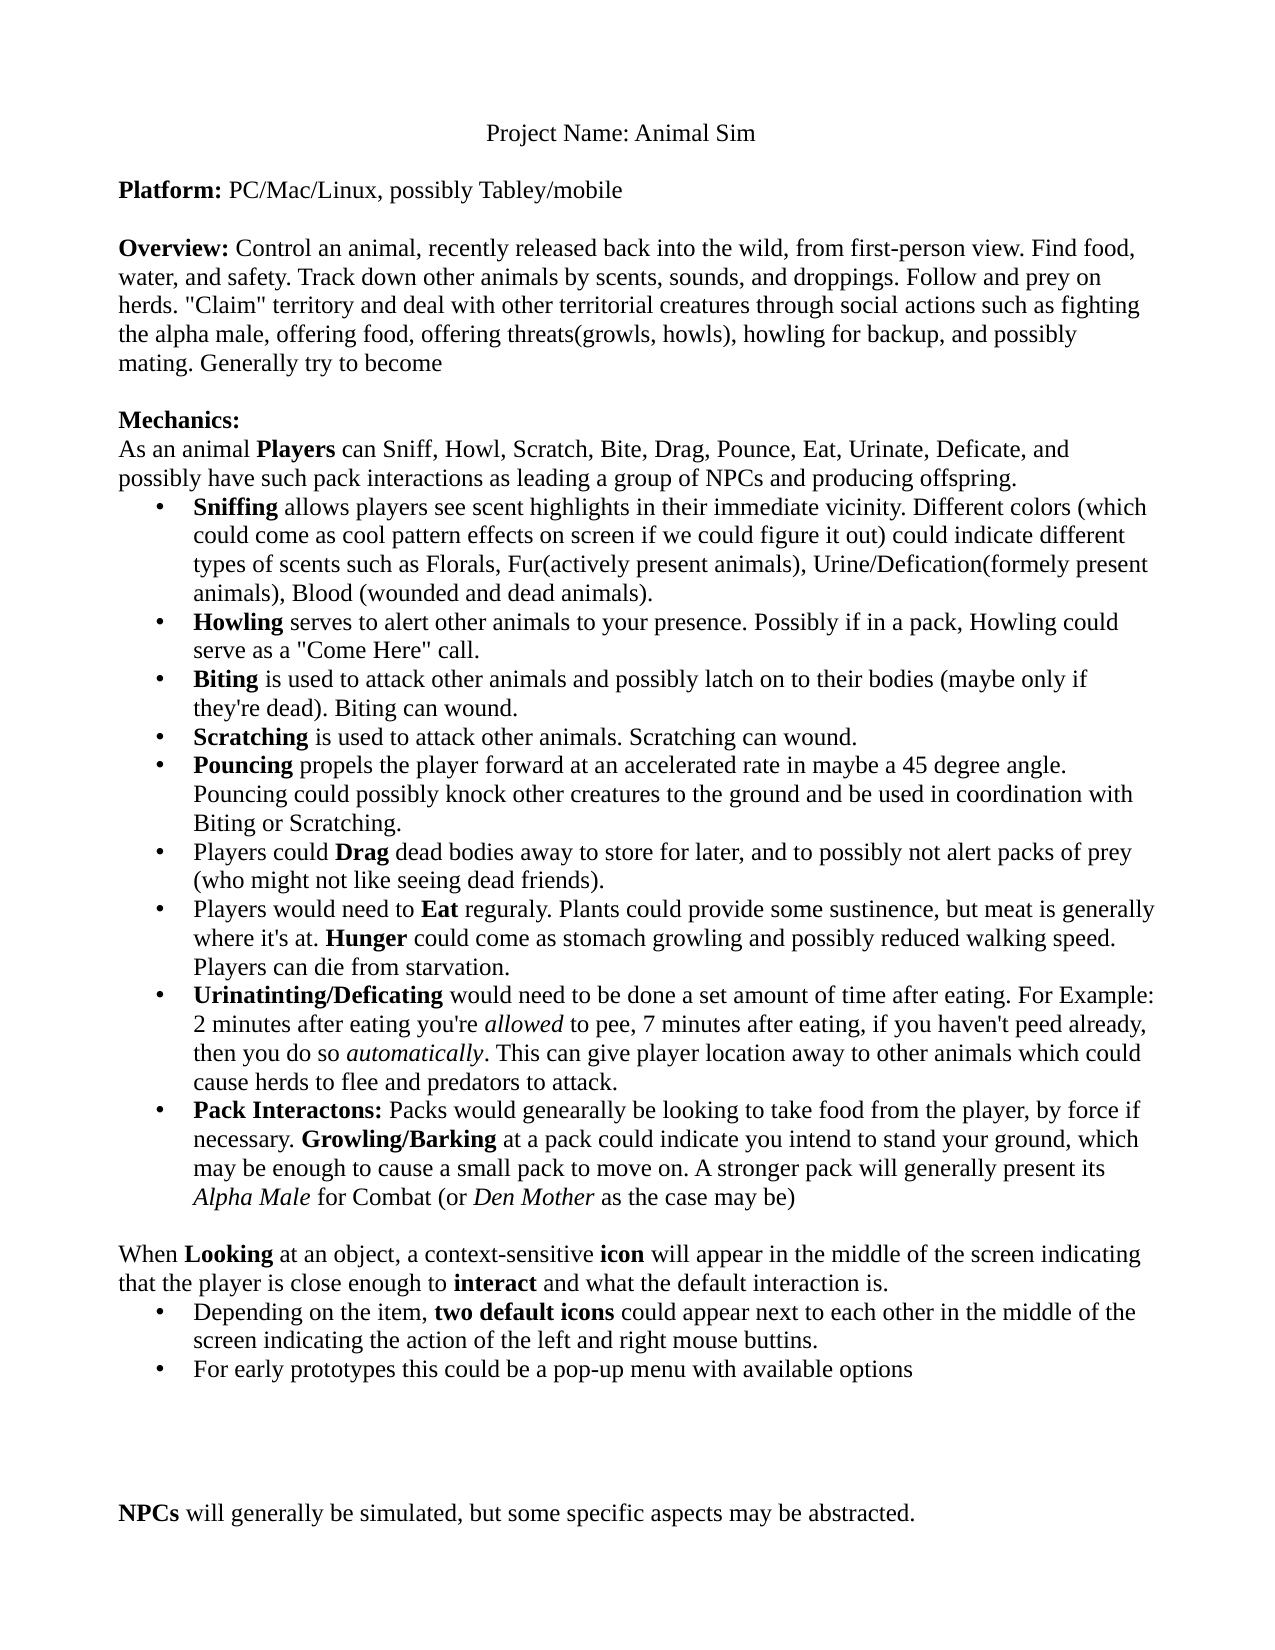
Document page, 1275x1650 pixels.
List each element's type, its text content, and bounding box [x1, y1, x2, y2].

text As an animal Players can Sniff, Howl, Scratch, Bite, Drag, Pounce, Eat, Urinate, Deficate, and possibly have such pack interactions as leading a group of NPCs and producing offspring. [118, 434, 1157, 492]
text Mechanics: [118, 406, 1157, 434]
list Biting is used to attack other animals and possibly latch on to their bodies (maybe only if they're dead). Biting can wound. [156, 664, 1157, 722]
text Project Name: Animal Sim [118, 118, 1157, 147]
list Pack Interactons: Packs would genearally be looking to take food from the player, by force if necessary. Growling/Barking at a pack could indicate you intend to stand your ground, which may be enough to cause a small pack to move on. A stronger pack will generally present its Alpha Male for Combat (or Den Mother as the case may be) [156, 1096, 1157, 1211]
list Players would need to Eat reguraly. Plants could provide some sustinence, but meat is generally where it's at. Hunger could come as stomach growling and possibly reduced walking speed. Players can die from starvation. [156, 894, 1157, 981]
list Howling serves to alert other animals to your presence. Possibly if in a pack, Howling could serve as a "Come Here" call. [156, 607, 1157, 664]
list Players could Drag dead bodies away to store for later, and to possibly not alert packs of prey (who might not like seeing dead friends). [156, 837, 1157, 894]
list Urinatinting/Deficating would need to be done a set amount of time after eating. For Example: 2 minutes after eating you're allowed to pee, 7 minutes after eating, if you haven't peed already, then you do so automatically. This can give player location away to other animals which could cause herds to flee and predators to attack. [156, 981, 1157, 1096]
list For early prototypes this could be a pop-up menu with available options [156, 1354, 1157, 1383]
list Scratching is used to attack other animals. Scratching can wound. [156, 722, 1157, 751]
list Sniffing allows players see scent highlights in their immediate vicinity. Different colors (which could come as cool pattern effects on screen if we could figure it out) could indicate different types of scents such as Florals, Fur(actively present animals), Urine/Defication(formely present animals), Blood (wounded and dead animals). [156, 492, 1157, 607]
text NPCs will generally be simulated, but some specific aspects may be abstracted. [118, 1498, 1157, 1527]
text Platform: PC/Mac/Linux, possibly Tabley/mobile [118, 176, 1157, 204]
text Overview: Control an animal, recently released back into the wild, from first-person view. Find food, water, and safety. Track down other animals by scents, sounds, and droppings. Follow and prey on herds. "Claim" territory and deal with other territorial creatures through social actions such as fighting the alpha male, offering food, offering threats(growls, howls), howling for backup, and possibly mating. Generally try to become [118, 233, 1157, 377]
text When Looking at an object, a context-sensitive icon will appear in the middle of the screen indicating that the player is close enough to interact and what the default interaction is. [118, 1239, 1157, 1297]
list Depending on the item, two default icons could appear next to each other in the middle of the screen indicating the action of the left and right mouse buttins. [156, 1297, 1157, 1354]
list Pouncing propels the player forward at an accelerated rate in maybe a 45 degree angle. Pouncing could possibly knock other creatures to the ground and be used in coordination with Biting or Scratching. [156, 751, 1157, 837]
